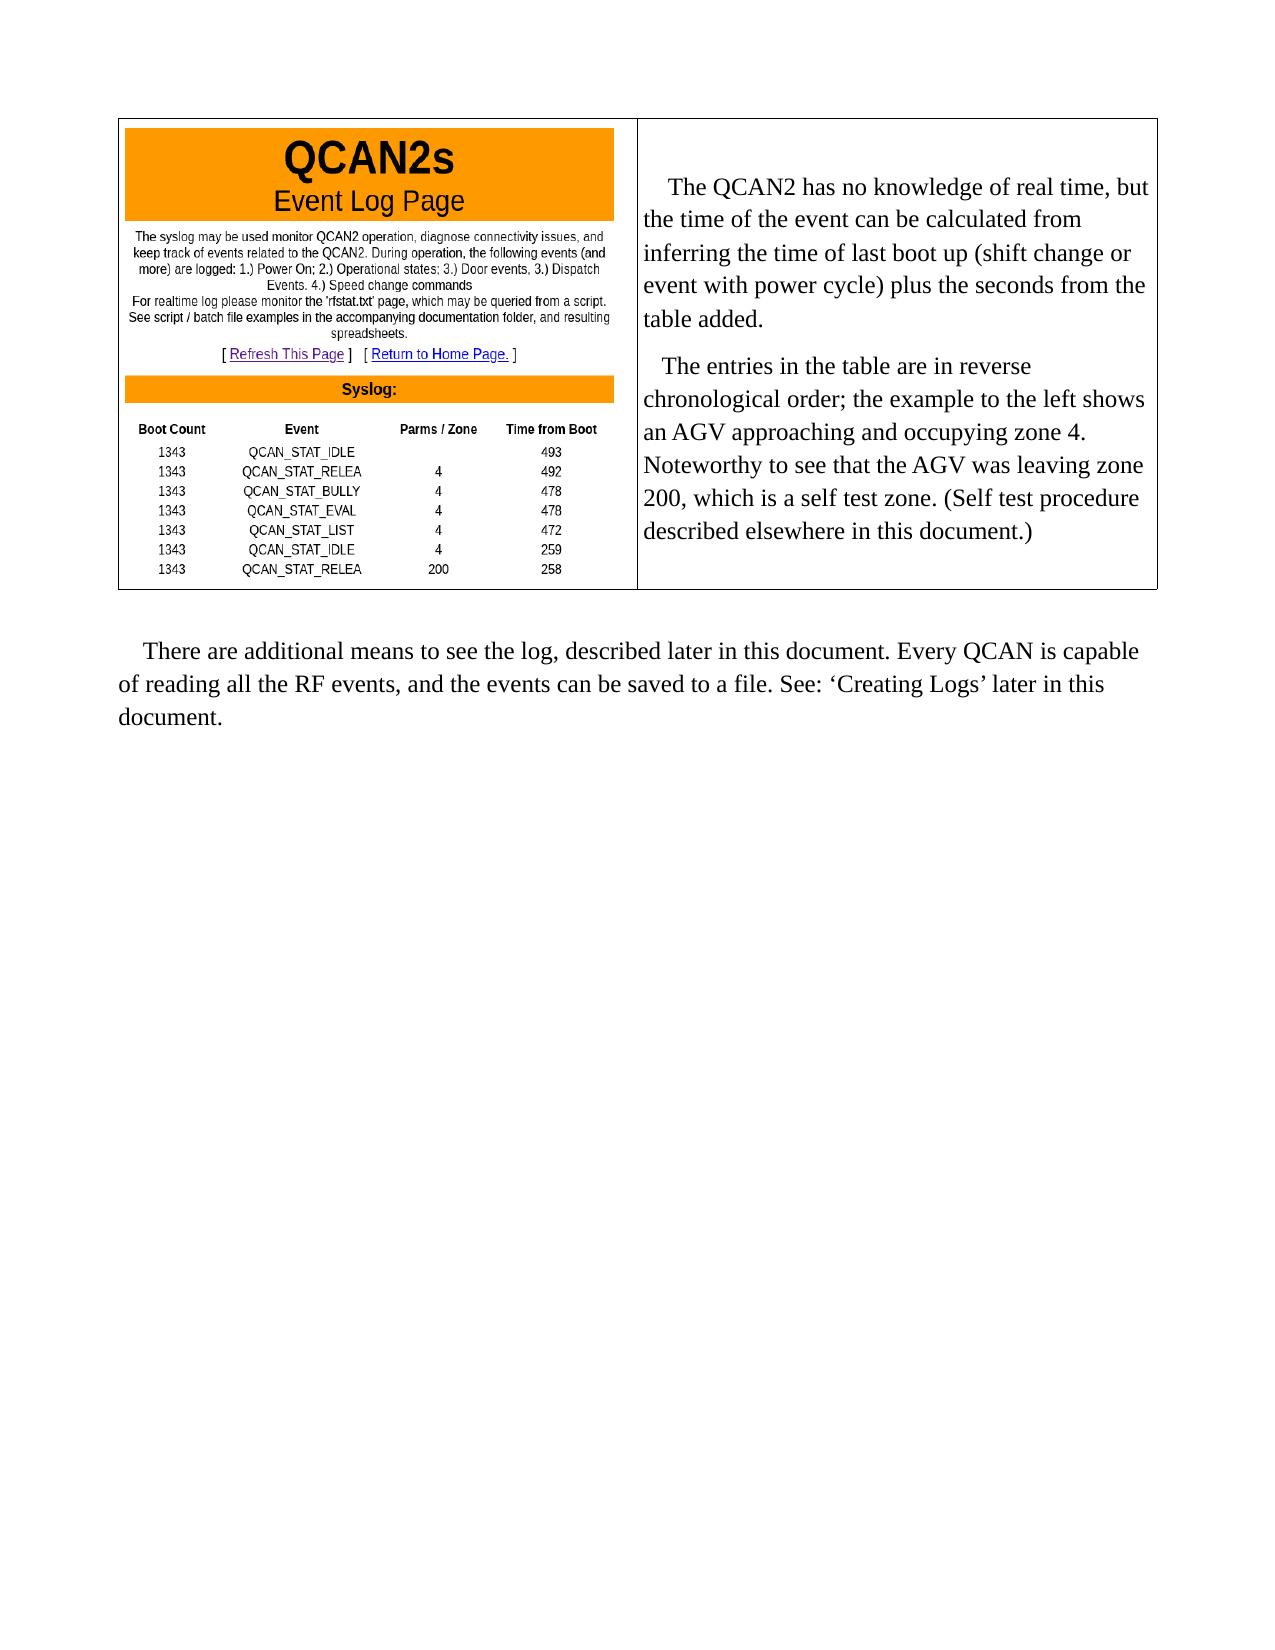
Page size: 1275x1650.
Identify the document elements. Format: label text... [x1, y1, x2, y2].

table_header [119, 119, 637, 588]
text There are additional means to see the log, described later in this document. Every QCAN is capable of reading all the RF events, and the events can be saved to a file. See: ‘Creating Logs’ later in this document. [118, 636, 1157, 731]
table_header The QCAN2 has no knowledge of real time, but the time of the event can be calculated from inferring the time of last boot up (shift change or event with power cycle) plus the seconds from the table added. The entries in the table are in reverse chronological order; the example to the left shows an AGV approaching and occupying zone 4. Noteworthy to see that the AGV was leaving zone 200, which is a self test zone. (Self test procedure described elsewhere in this document.) [638, 119, 1157, 588]
picture [123, 123, 615, 583]
